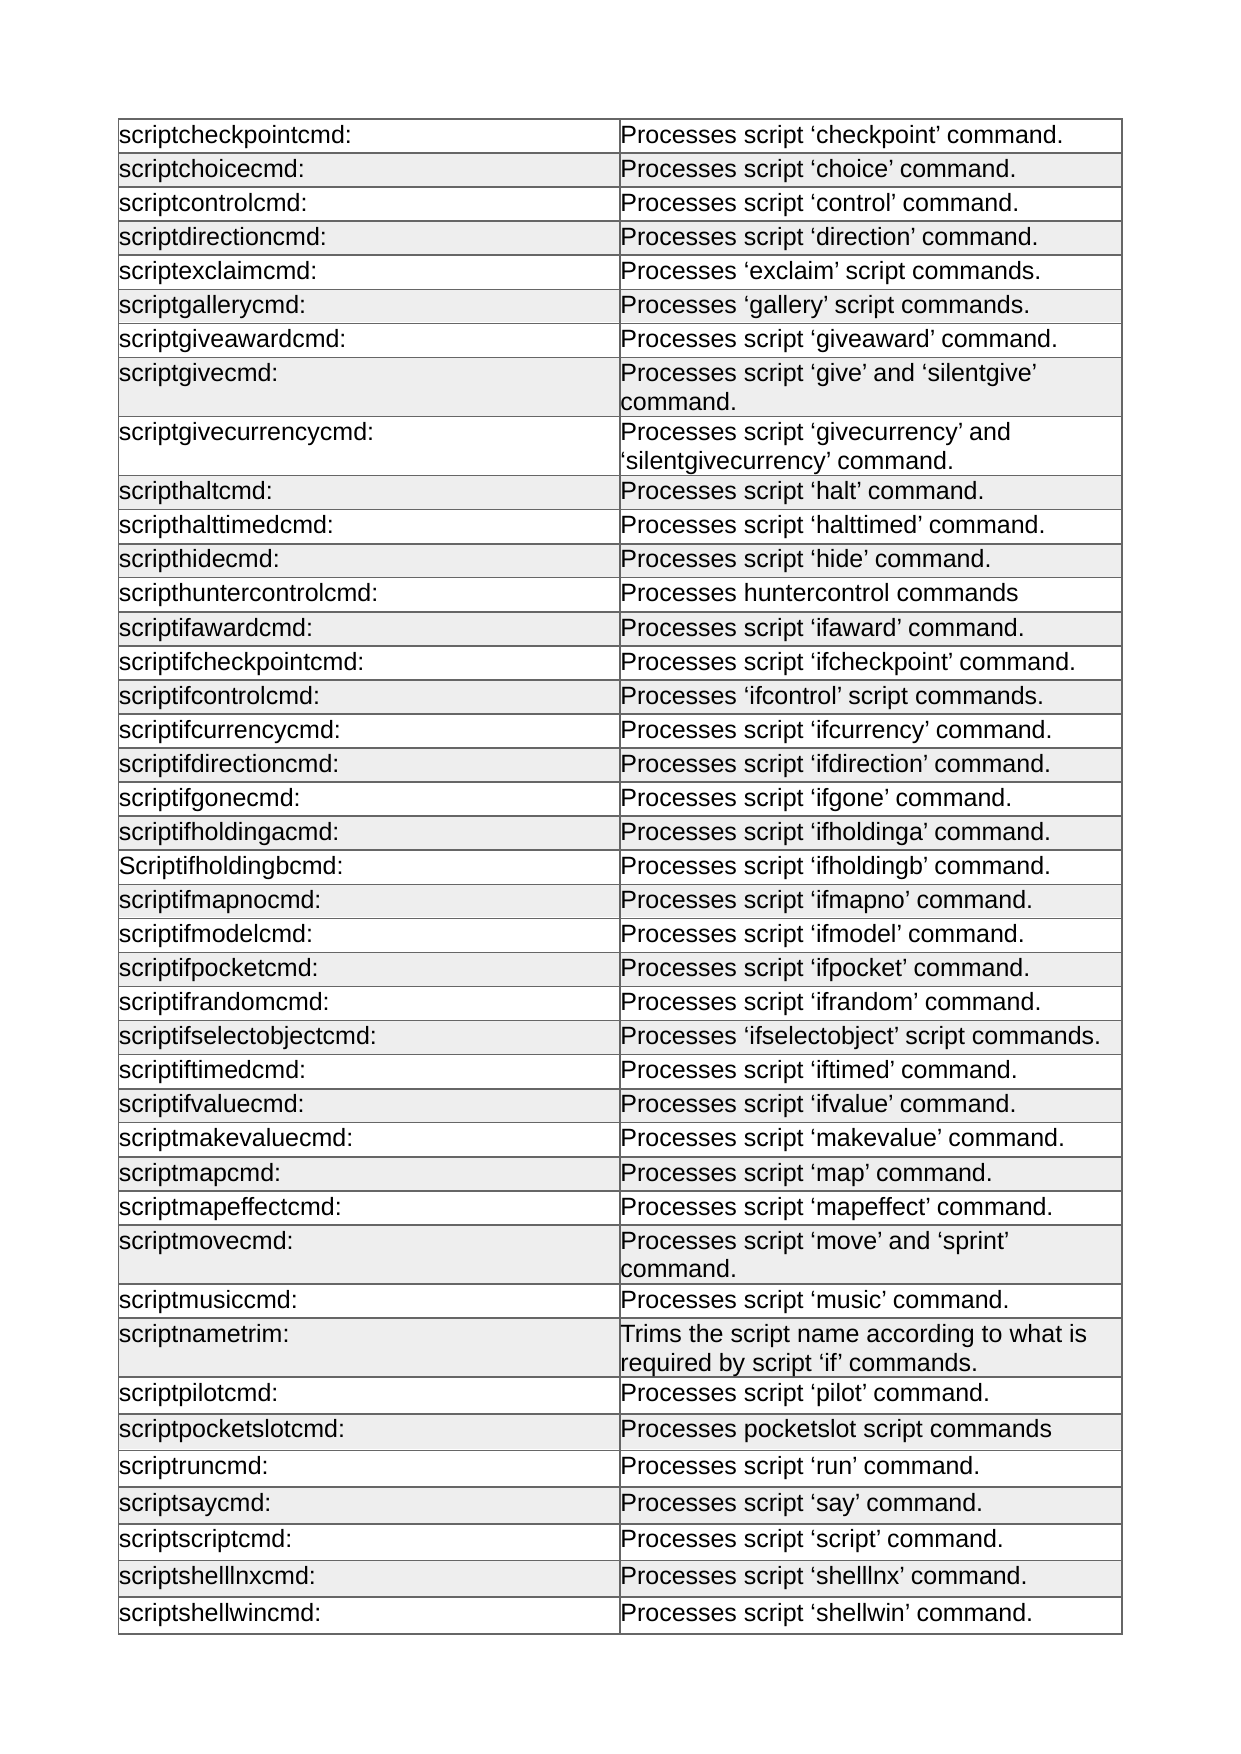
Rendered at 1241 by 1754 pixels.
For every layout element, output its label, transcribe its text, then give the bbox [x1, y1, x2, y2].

table_cell scriptcontrolcmd: [119, 188, 619, 220]
table_cell Processes script ‘checkpoint’ command. [621, 120, 1121, 152]
table_cell scripthalttimedcmd: [119, 510, 619, 543]
table_cell scriptexclaimcmd: [119, 256, 619, 288]
table_cell scriptifcontrolcmd: [119, 681, 619, 713]
table_cell scriptifvaluecmd: [119, 1090, 619, 1122]
table_cell Processes script ‘ifholdinga’ command. [621, 817, 1121, 849]
table_cell Processes ‘ifcontrol’ script commands. [621, 681, 1121, 713]
table_cell Processes script ‘givecurrency’ and ‘silentgivecurrency’ command. [621, 417, 1121, 475]
table_cell Processes script ‘script’ command. [621, 1525, 1121, 1559]
table_cell scriptchoicecmd: [119, 154, 619, 186]
table_cell scriptifrandomcmd: [119, 987, 619, 1020]
table_cell Processes script ‘shelllnx’ command. [621, 1561, 1121, 1596]
table_cell Processes script ‘move’ and ‘sprint’ command. [621, 1226, 1121, 1283]
table_cell scriptnametrim: [119, 1319, 619, 1376]
table_cell Processes script ‘give’ and ‘silentgive’ command. [621, 358, 1121, 416]
table_cell Processes ‘gallery’ script commands. [621, 290, 1121, 322]
table_cell scriptifholdingacmd: [119, 817, 619, 849]
table_cell scriptpilotcmd: [119, 1378, 619, 1413]
table_cell Processes script ‘giveaward’ command. [621, 324, 1121, 357]
table_cell Processes script ‘makevalue’ command. [621, 1123, 1121, 1156]
table_cell Processes script ‘ifmapno’ command. [621, 885, 1121, 917]
table_cell Processes script ‘control’ command. [621, 188, 1121, 220]
table_cell Processes ‘exclaim’ script commands. [621, 256, 1121, 288]
table_cell scriptifmodelcmd: [119, 919, 619, 952]
table_cell scriptmapeffectcmd: [119, 1192, 619, 1224]
table_cell Processes pocketslot script commands [621, 1415, 1121, 1449]
table_cell scriptpocketslotcmd: [119, 1415, 619, 1449]
table_cell scriptgiveawardcmd: [119, 324, 619, 357]
table_cell scriptsaycmd: [119, 1488, 619, 1523]
table_cell scripthuntercontrolcmd: [119, 578, 619, 611]
table_cell Processes script ‘run’ command. [621, 1451, 1121, 1486]
table_cell scriptifpocketcmd: [119, 953, 619, 986]
table_cell Processes script ‘ifdirection’ command. [621, 749, 1121, 781]
table_cell Processes script ‘ifgone’ command. [621, 783, 1121, 815]
table_cell scriptifselectobjectcmd: [119, 1021, 619, 1054]
table_cell Processes script ‘say’ command. [621, 1488, 1121, 1523]
table_cell Processes script ‘mapeffect’ command. [621, 1192, 1121, 1224]
table_cell Processes script ‘direction’ command. [621, 222, 1121, 254]
table_cell scriptmusiccmd: [119, 1285, 619, 1317]
table_cell Processes script ‘ifcheckpoint’ command. [621, 647, 1121, 679]
table_cell Processes huntercontrol commands [621, 578, 1121, 611]
table_cell scriptgivecmd: [119, 358, 619, 416]
table_cell Processes ‘ifselectobject’ script commands. [621, 1021, 1121, 1054]
table_cell Processes script ‘choice’ command. [621, 154, 1121, 186]
table_cell Trims the script name according to what is required by script ‘if’ commands. [621, 1319, 1121, 1376]
table_cell scriptiftimedcmd: [119, 1055, 619, 1088]
table_cell Processes script ‘ifmodel’ command. [621, 919, 1121, 952]
table_cell scripthaltcmd: [119, 476, 619, 509]
table_cell Processes script ‘ifvalue’ command. [621, 1090, 1121, 1122]
table_cell scripthidecmd: [119, 545, 619, 577]
table_cell Scriptifholdingbcmd: [119, 851, 619, 883]
table_cell scriptscriptcmd: [119, 1525, 619, 1559]
table_cell scriptmapcmd: [119, 1158, 619, 1190]
table_cell Processes script ‘halt’ command. [621, 476, 1121, 509]
table_cell Processes script ‘shellwin’ command. [621, 1598, 1121, 1633]
table_cell Processes script ‘ifholdingb’ command. [621, 851, 1121, 883]
table_cell Processes script ‘ifcurrency’ command. [621, 715, 1121, 747]
table_cell scriptifmapnocmd: [119, 885, 619, 917]
table_cell Processes script ‘music’ command. [621, 1285, 1121, 1317]
table_cell Processes script ‘ifpocket’ command. [621, 953, 1121, 986]
table_cell scriptmovecmd: [119, 1226, 619, 1283]
table_cell scriptshelllnxcmd: [119, 1561, 619, 1596]
table_cell Processes script ‘halttimed’ command. [621, 510, 1121, 543]
table_cell scriptifgonecmd: [119, 783, 619, 815]
table_cell Processes script ‘pilot’ command. [621, 1378, 1121, 1413]
table_cell Processes script ‘map’ command. [621, 1158, 1121, 1190]
table_cell scriptshellwincmd: [119, 1598, 619, 1633]
table_cell scriptifawardcmd: [119, 613, 619, 645]
table_cell scriptgallerycmd: [119, 290, 619, 322]
table_cell Processes script ‘ifaward’ command. [621, 613, 1121, 645]
table_cell Processes script ‘hide’ command. [621, 545, 1121, 577]
table_cell scriptifdirectioncmd: [119, 749, 619, 781]
table_cell Processes script ‘iftimed’ command. [621, 1055, 1121, 1088]
table_cell scriptdirectioncmd: [119, 222, 619, 254]
table_cell scriptcheckpointcmd: [119, 120, 619, 152]
table_cell scriptmakevaluecmd: [119, 1123, 619, 1156]
table_cell scriptifcheckpointcmd: [119, 647, 619, 679]
table_cell Processes script ‘ifrandom’ command. [621, 987, 1121, 1020]
table_cell scriptruncmd: [119, 1451, 619, 1486]
table_cell scriptgivecurrencycmd: [119, 417, 619, 475]
table_cell scriptifcurrencycmd: [119, 715, 619, 747]
